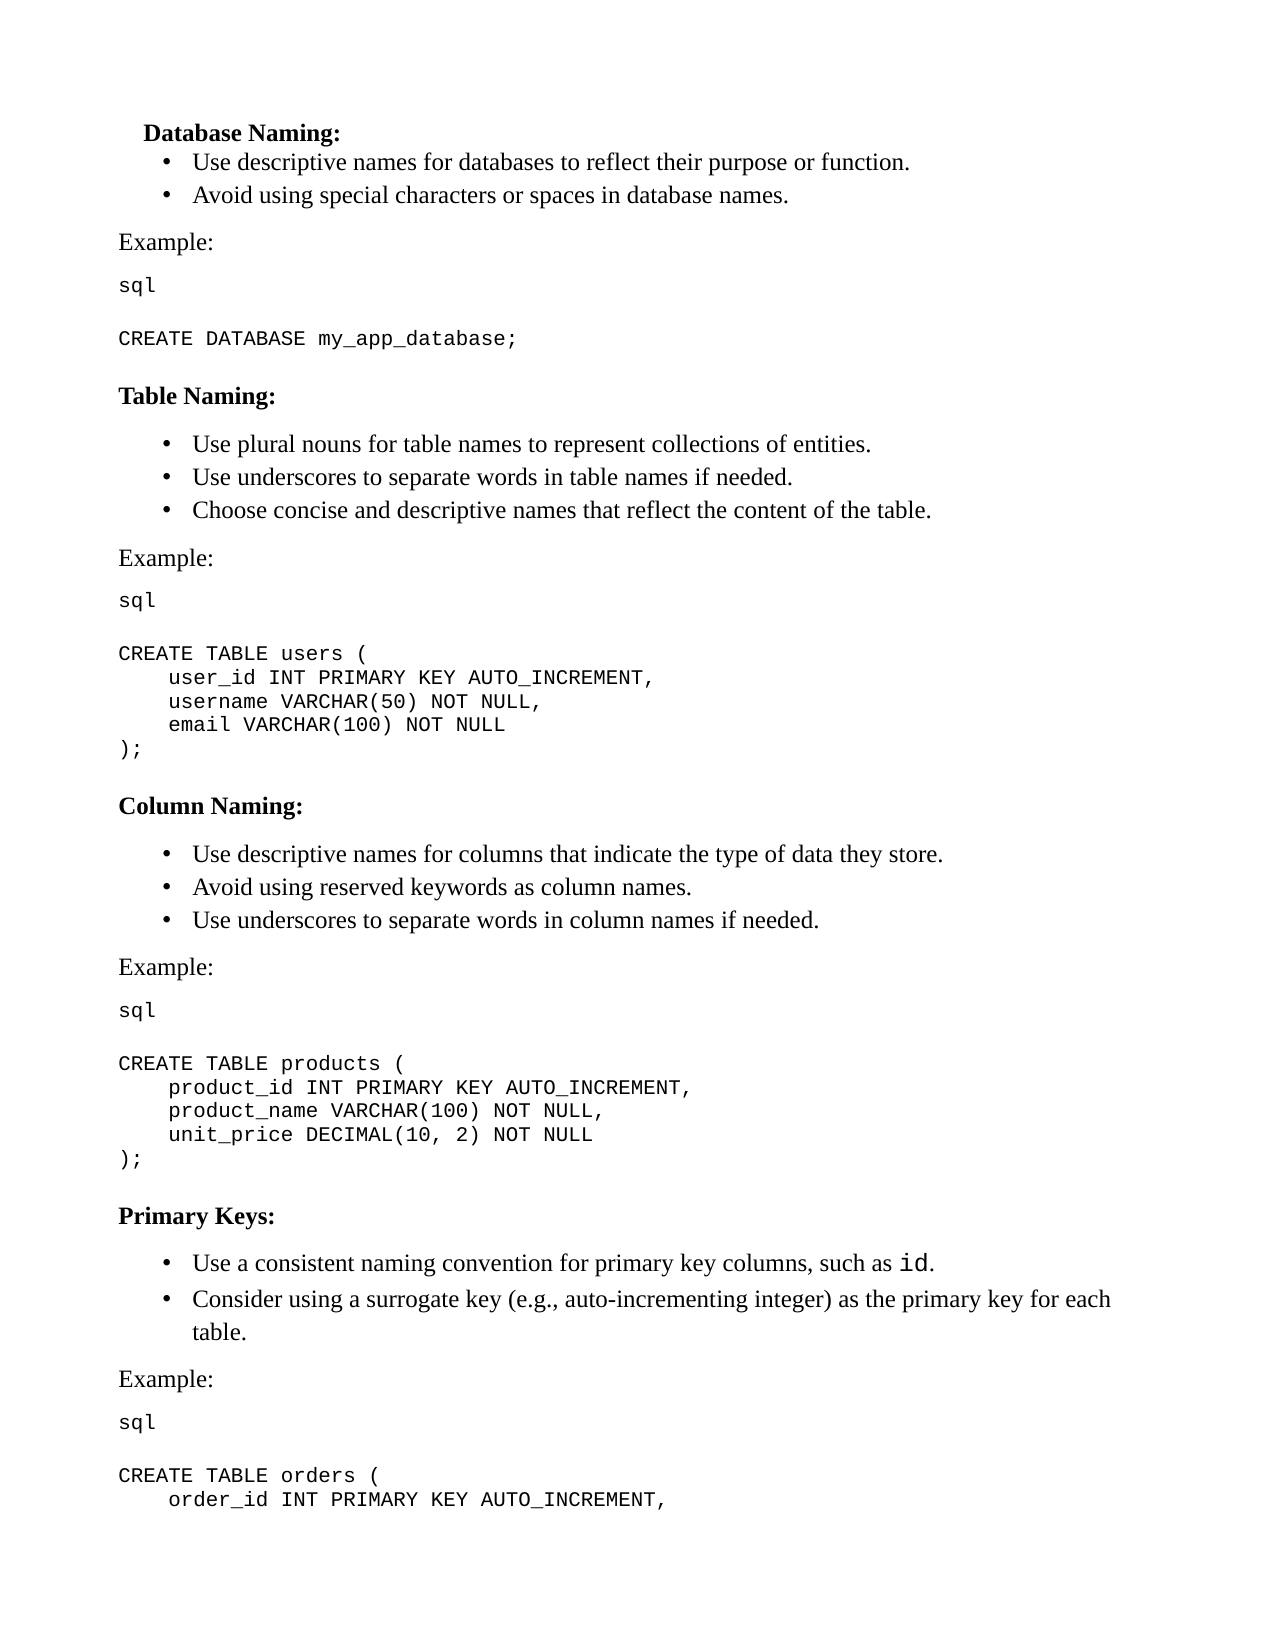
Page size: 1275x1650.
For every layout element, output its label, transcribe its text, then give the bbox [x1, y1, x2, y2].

list Use descriptive names for databases to reflect their purpose or function. [162, 147, 1157, 176]
text user_id INT PRIMARY KEY AUTO_INCREMENT, [118, 667, 1157, 691]
list Use underscores to separate words in table names if needed. [162, 462, 1157, 491]
text CREATE TABLE users ( [118, 643, 1157, 667]
text product_name VARCHAR(100) NOT NULL, [118, 1100, 1157, 1124]
text sql [118, 590, 1157, 614]
text sql [118, 1000, 1157, 1023]
list Avoid using reserved keywords as column names. [162, 872, 1157, 900]
text Example: [118, 952, 1157, 981]
list Use descriptive names for columns that indicate the type of data they store. [162, 839, 1157, 867]
text Example: [118, 543, 1157, 571]
text Primary Keys: [118, 1201, 1157, 1229]
text Column Naming: [118, 791, 1157, 820]
text product_id INT PRIMARY KEY AUTO_INCREMENT, [118, 1077, 1157, 1100]
list Use plural nouns for table names to represent collections of entities. [162, 429, 1157, 458]
text order_id INT PRIMARY KEY AUTO_INCREMENT, [118, 1489, 1157, 1512]
text ); [118, 1148, 1157, 1171]
text CREATE TABLE orders ( [118, 1465, 1157, 1489]
text Example: [118, 227, 1157, 256]
text email VARCHAR(100) NOT NULL [118, 714, 1157, 738]
text sql [118, 1412, 1157, 1436]
text Table Naming: [118, 381, 1157, 410]
text CREATE TABLE products ( [118, 1053, 1157, 1077]
list Choose concise and descriptive names that reflect the content of the table. [162, 495, 1157, 524]
list Consider using a surrogate key (e.g., auto-incrementing integer) as the primary key for each table. [162, 1284, 1157, 1346]
text ); [118, 738, 1157, 762]
list Use a consistent naming convention for primary key columns, such as id. [162, 1248, 1157, 1279]
list Avoid using special characters or spaces in database names. [162, 180, 1157, 209]
text unit_price DECIMAL(10, 2) NOT NULL [118, 1124, 1157, 1148]
text Example: [118, 1364, 1157, 1393]
text username VARCHAR(50) NOT NULL, [118, 691, 1157, 714]
text Database Naming: [118, 118, 1157, 147]
text sql [118, 275, 1157, 299]
text CREATE DATABASE my_app_database; [118, 328, 1157, 352]
list Use underscores to separate words in column names if needed. [162, 905, 1157, 933]
